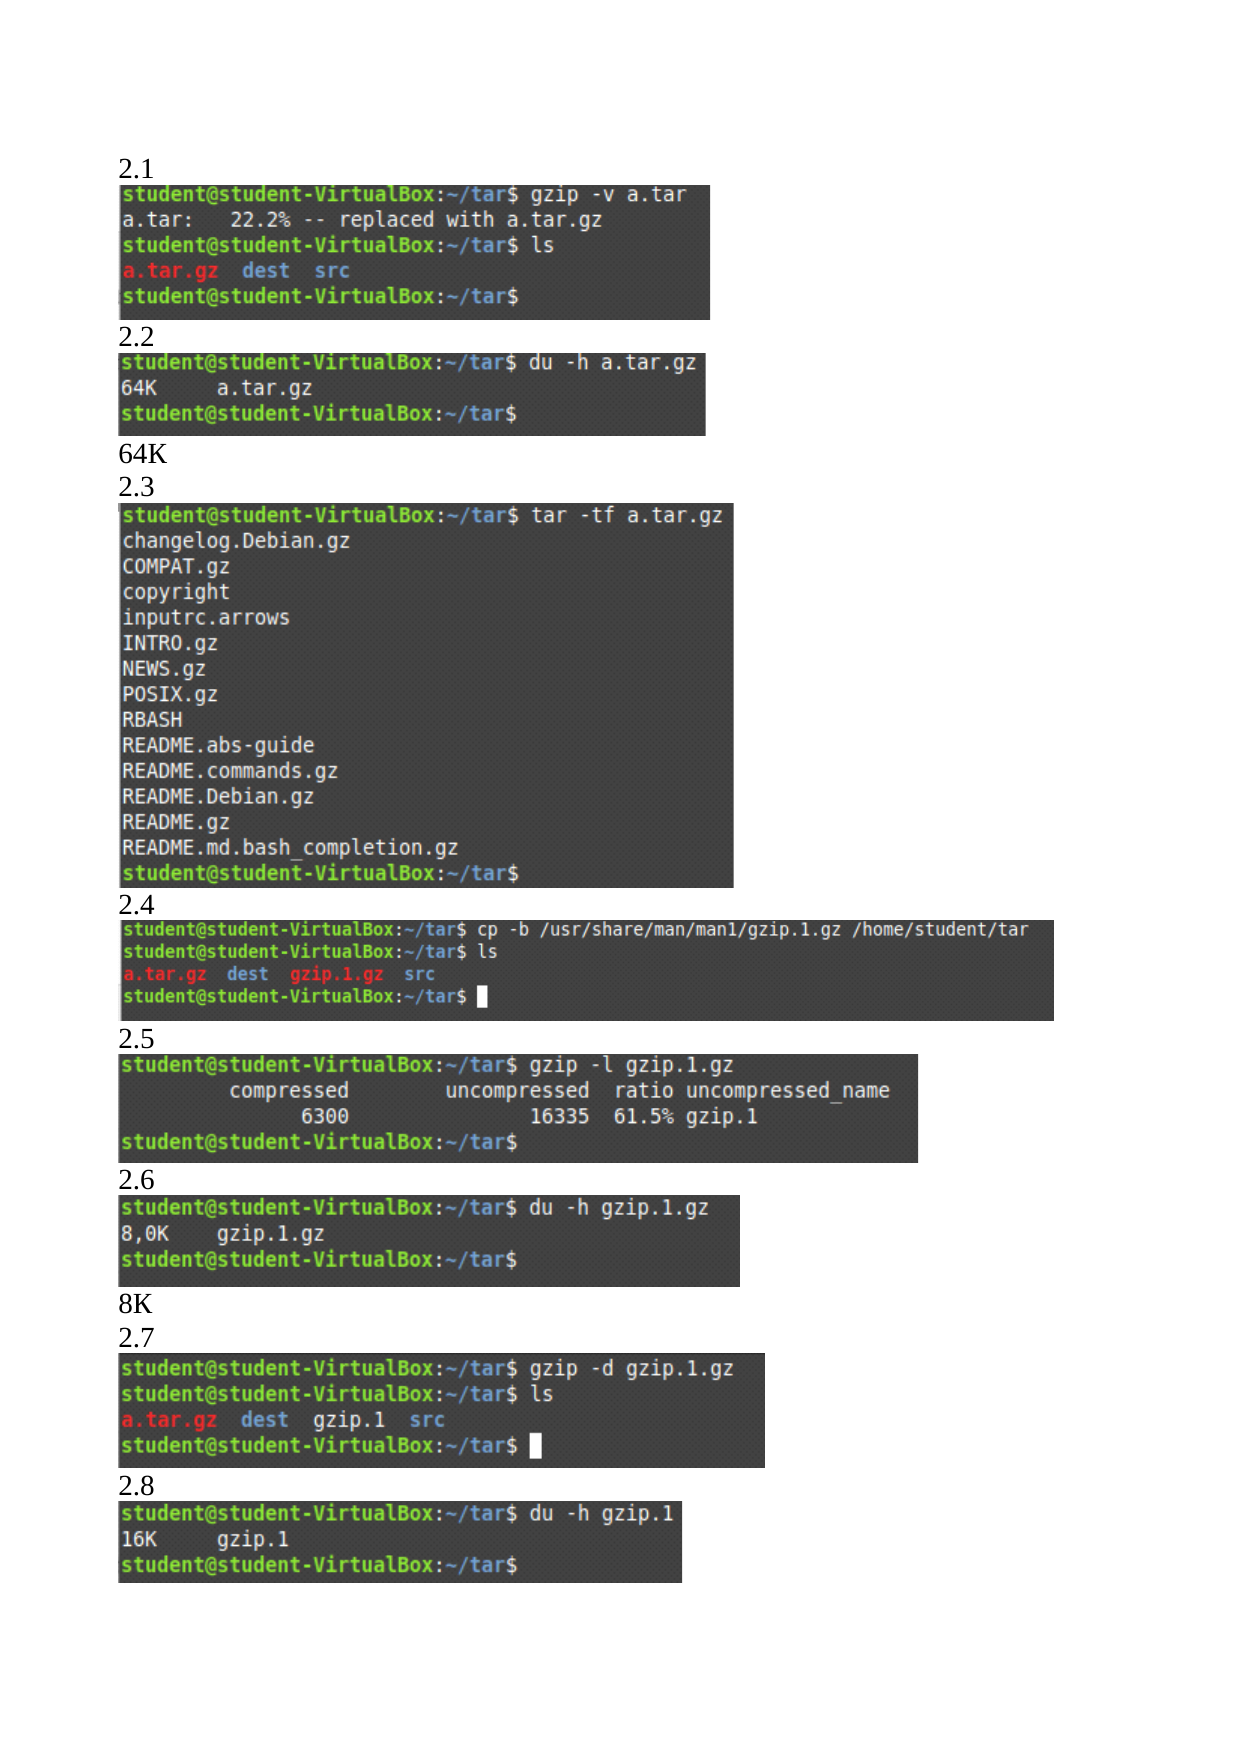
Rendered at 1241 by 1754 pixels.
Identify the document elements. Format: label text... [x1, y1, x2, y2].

text 2.1 [118, 152, 1122, 185]
text 2.3 [118, 469, 1122, 503]
text 2.8 [118, 1468, 1122, 1501]
text 64К [118, 436, 1122, 469]
text 2.2 [118, 319, 1122, 353]
text 8К [118, 1286, 1122, 1320]
text 2.7 [118, 1320, 1122, 1353]
text 2.5 [118, 1021, 1122, 1054]
text 2.4 [118, 887, 1122, 921]
text 2.6 [118, 1162, 1122, 1196]
